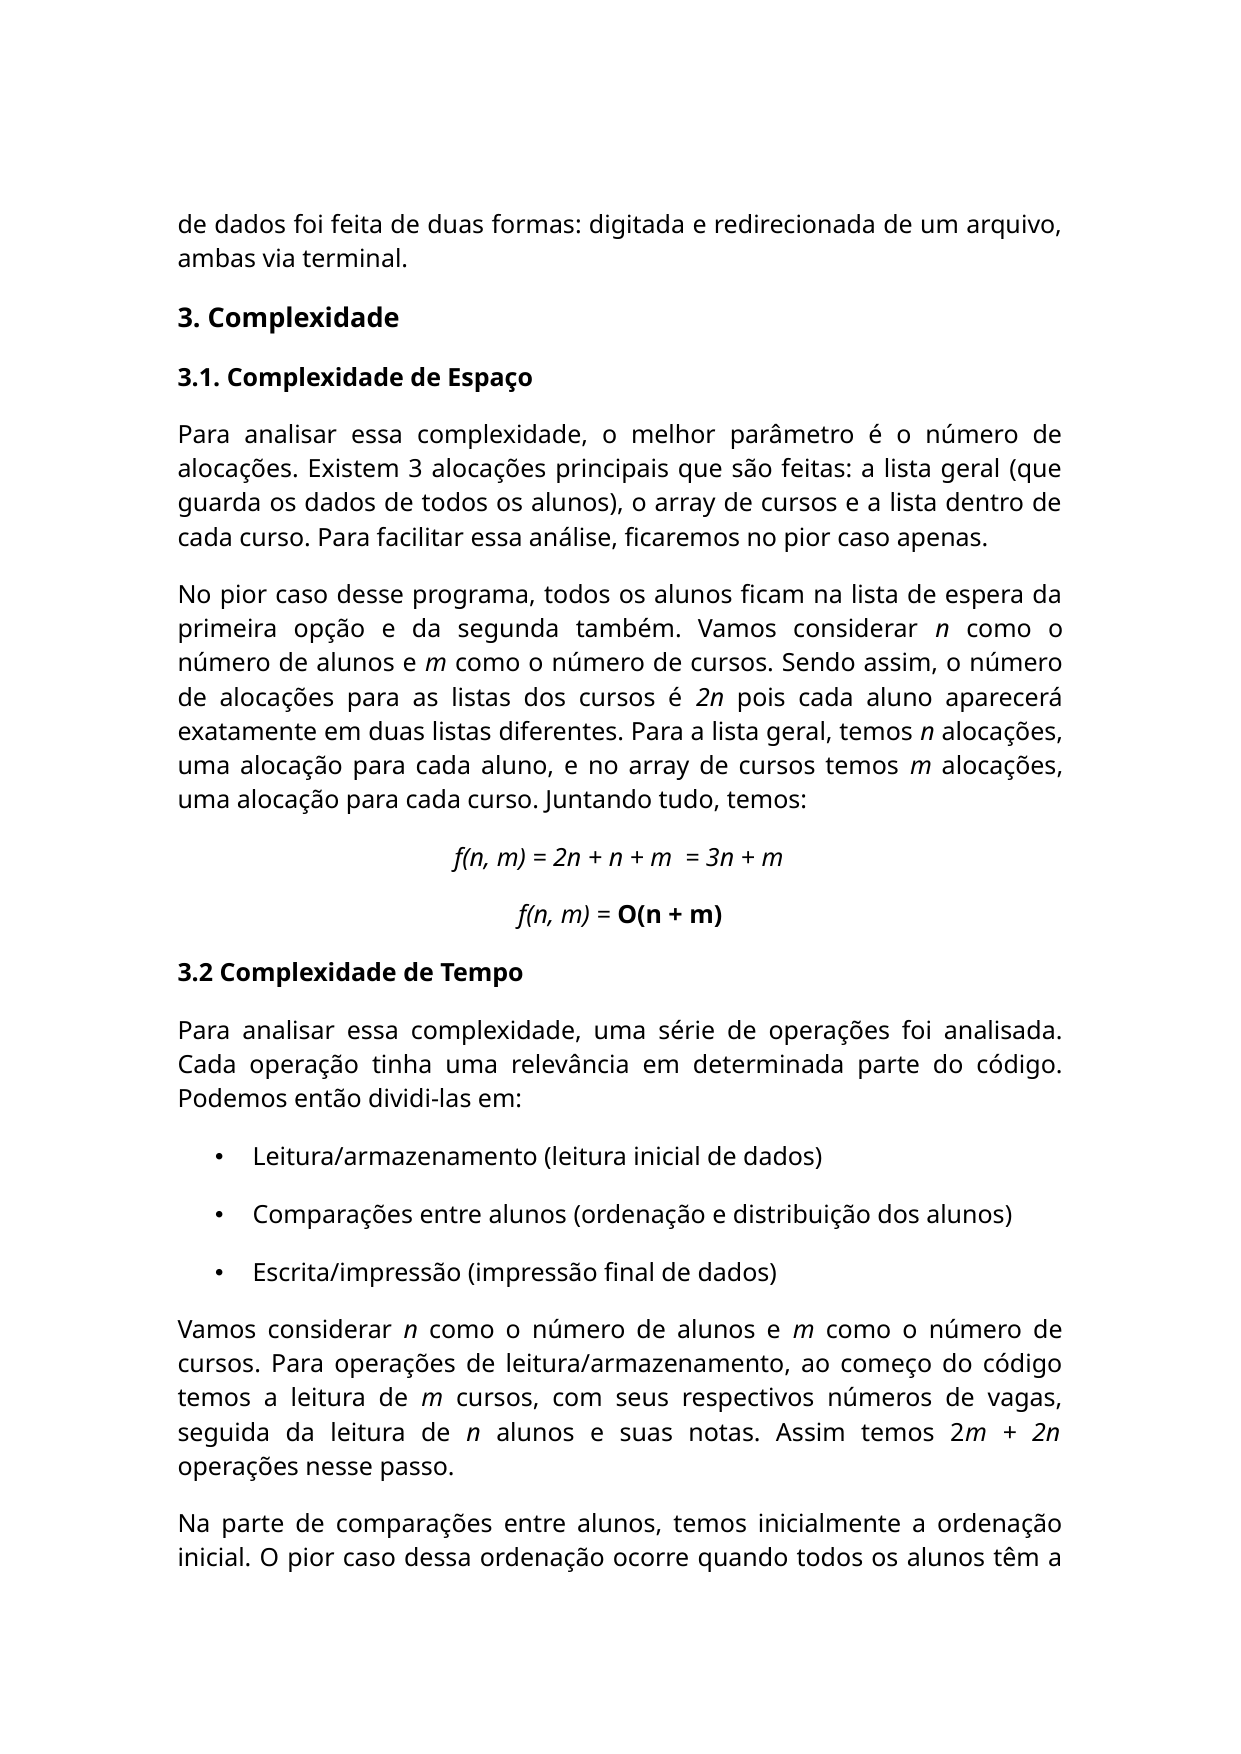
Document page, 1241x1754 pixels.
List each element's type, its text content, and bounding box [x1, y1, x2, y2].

text 3. Complexidade [177, 298, 1063, 335]
text Para analisar essa complexidade, o melhor parâmetro é o número de alocações. Existem 3 alocações principais que são feitas: a lista geral (que guarda os dados de todos os alunos), o array de cursos e a lista dentro de cada curso. Para facilitar essa análise, ficaremos no pior caso apenas. [177, 417, 1063, 553]
text 3.1. Complexidade de Espaço [177, 359, 1063, 393]
list Leitura/armazenamento (leitura inicial de dados) [215, 1138, 1063, 1173]
text Vamos considerar n como o número de alunos e m como o número de cursos. Para operações de leitura/armazenamento, ao começo do código temos a leitura de m cursos, com seus respectivos números de vagas, seguida da leitura de n alunos e suas notas. Assim temos 2m + 2n operações nesse passo. [177, 1312, 1063, 1482]
text f(n, m) = 2n + n + m = 3n + m [177, 839, 1063, 873]
text 3.2 Complexidade de Tempo [177, 955, 1063, 989]
text de dados foi feita de duas formas: digitada e redirecionada de um arquivo, ambas via terminal. [177, 207, 1063, 275]
list Comparações entre alunos (ordenação e distribuição dos alunos) [215, 1196, 1063, 1230]
text Na parte de comparações entre alunos, temos inicialmente a ordenação inicial. O pior caso dessa ordenação ocorre quando todos os alunos têm a [177, 1506, 1063, 1574]
text No pior caso desse programa, todos os alunos ficam na lista de espera da primeira opção e da segunda também. Vamos considerar n como o número de alunos e m como o número de cursos. Sendo assim, o número de alocações para as listas dos cursos é 2n pois cada aluno aparecerá exatamente em duas listas diferentes. Para a lista geral, temos n alocações, uma alocação para cada aluno, e no array de cursos temos m alocações, uma alocação para cada curso. Juntando tudo, temos: [177, 577, 1063, 815]
text Para analisar essa complexidade, uma série de operações foi analisada. Cada operação tinha uma relevância em determinada parte do código. Podemos então dividi-las em: [177, 1013, 1063, 1115]
text f(n, m) = O(n + m) [177, 897, 1063, 931]
list Escrita/impressão (impressão final de dados) [215, 1254, 1063, 1288]
